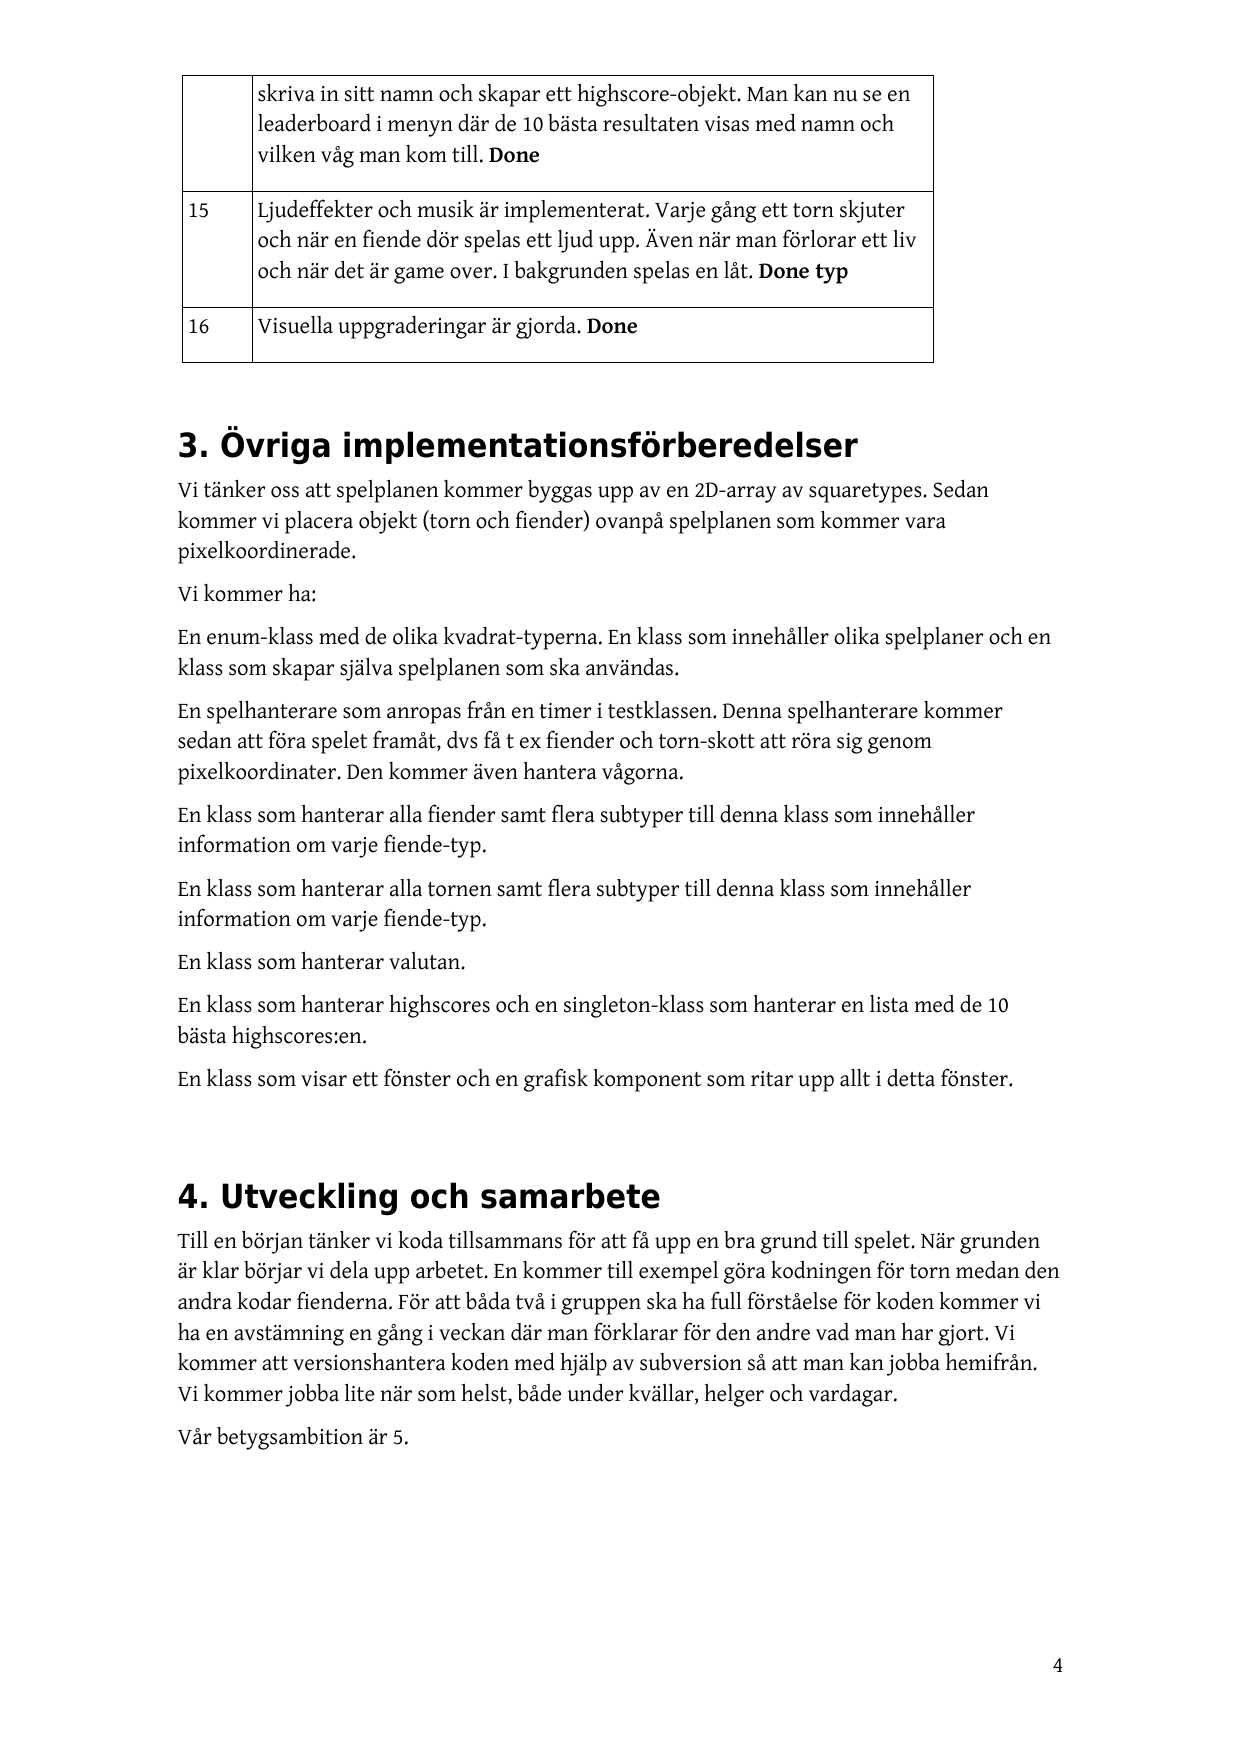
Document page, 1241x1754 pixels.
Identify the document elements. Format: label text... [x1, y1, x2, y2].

text Till en början tänker vi koda tillsammans för att få upp en bra grund till spelet. När grunden är klar börjar vi dela upp arbetet. En kommer till exempel göra kodningen för torn medan den andra kodar fienderna. För att båda två i gruppen ska ha full förståelse för koden kommer vi ha en avstämning en gång i veckan där man förklarar för den andre vad man har gjort. Vi kommer att versionshantera koden med hjälp av subversion så att man kan jobba hemifrån. Vi kommer jobba lite när som helst, både under kvällar, helger och vardagar. [177, 1228, 1063, 1408]
text En spelhanterare som anropas från en timer i testklassen. Denna spelhanterare kommer sedan att föra spelet framåt, dvs få t ex fiender och torn-skott att röra sig genom pixelkoordinater. Den kommer även hantera vågorna. [177, 698, 1063, 786]
text En klass som hanterar valutan. [177, 949, 1063, 976]
text En klass som hanterar alla fiender samt flera subtyper till denna klass som innehåller information om varje fiende-typ. [177, 802, 1063, 859]
table_cell 16 [183, 308, 252, 362]
text En klass som visar ett fönster och en grafisk komponent som ritar upp allt i detta fönster. [177, 1066, 1063, 1093]
table_cell skriva in sitt namn och skapar ett highscore-objekt. Man kan nu se en leaderboard i menyn där de 10 bästa resultaten visas med namn och vilken våg man kom till. Done [253, 76, 933, 191]
text En klass som hanterar alla tornen samt flera subtyper till denna klass som innehåller information om varje fiende-typ. [177, 876, 1063, 933]
text Vi tänker oss att spelplanen kommer byggas upp av en 2D-array av squaretypes. Sedan kommer vi placera objekt (torn och fiender) ovanpå spelplanen som kommer vara pixelkoordinerade. [177, 478, 1063, 565]
table_cell 15 [183, 192, 252, 307]
subtitle 4. Utveckling och samarbete [177, 1177, 1063, 1216]
text En enum-klass med de olika kvadrat-typerna. En klass som innehåller olika spelplaner och en klass som skapar själva spelplanen som ska användas. [177, 625, 1063, 682]
table_cell Ljudeffekter och musik är implementerat. Varje gång ett torn skjuter och när en fiende dör spelas ett ljud upp. Även när man förlorar ett liv och när det är game over. I bakgrunden spelas en låt. Done typ [253, 192, 933, 307]
table_cell Visuella uppgraderingar är gjorda. Done [253, 308, 933, 362]
subtitle 3. Övriga implementationsförberedelser [177, 426, 1063, 465]
table_cell [183, 76, 252, 191]
text Vi kommer ha: [177, 582, 1063, 608]
text En klass som hanterar highscores och en singleton-klass som hanterar en lista med de 10 bästa highscores:en. [177, 992, 1063, 1049]
text Vår betygsambition är 5. [177, 1424, 1063, 1451]
